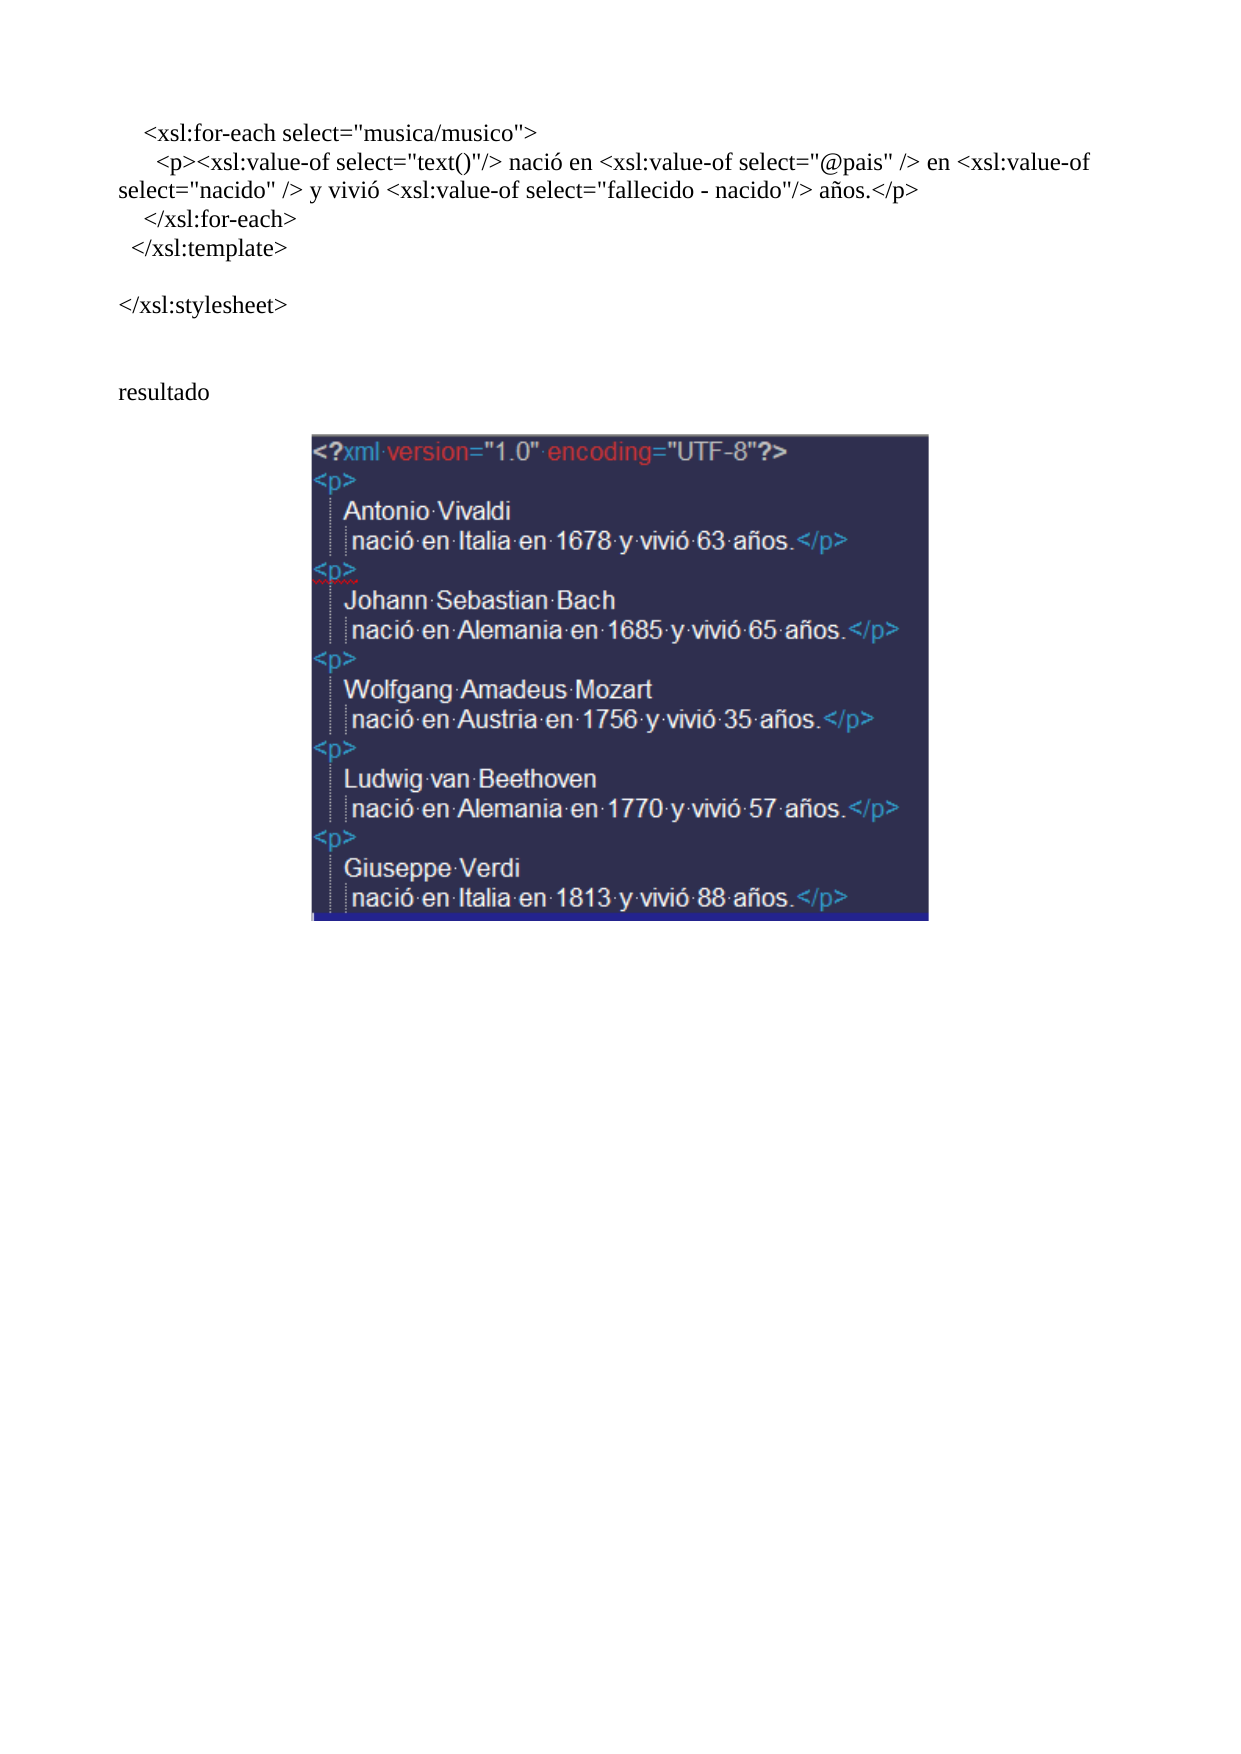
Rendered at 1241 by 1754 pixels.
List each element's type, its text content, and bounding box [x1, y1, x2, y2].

picture [311, 434, 929, 921]
text <xsl:for-each select="musica/musico"> [118, 118, 1122, 147]
text </xsl:for-each> [118, 204, 1122, 233]
text resultado [118, 377, 1122, 406]
text </xsl:stylesheet> [118, 291, 1122, 319]
text <p><xsl:value-of select="text()"/> nació en <xsl:value-of select="@pais" /> en <xsl:value-of select="nacido" /> y vivió <xsl:value-of select="fallecido - nacido"/> años.</p> [118, 147, 1122, 204]
text </xsl:template> [118, 233, 1122, 262]
